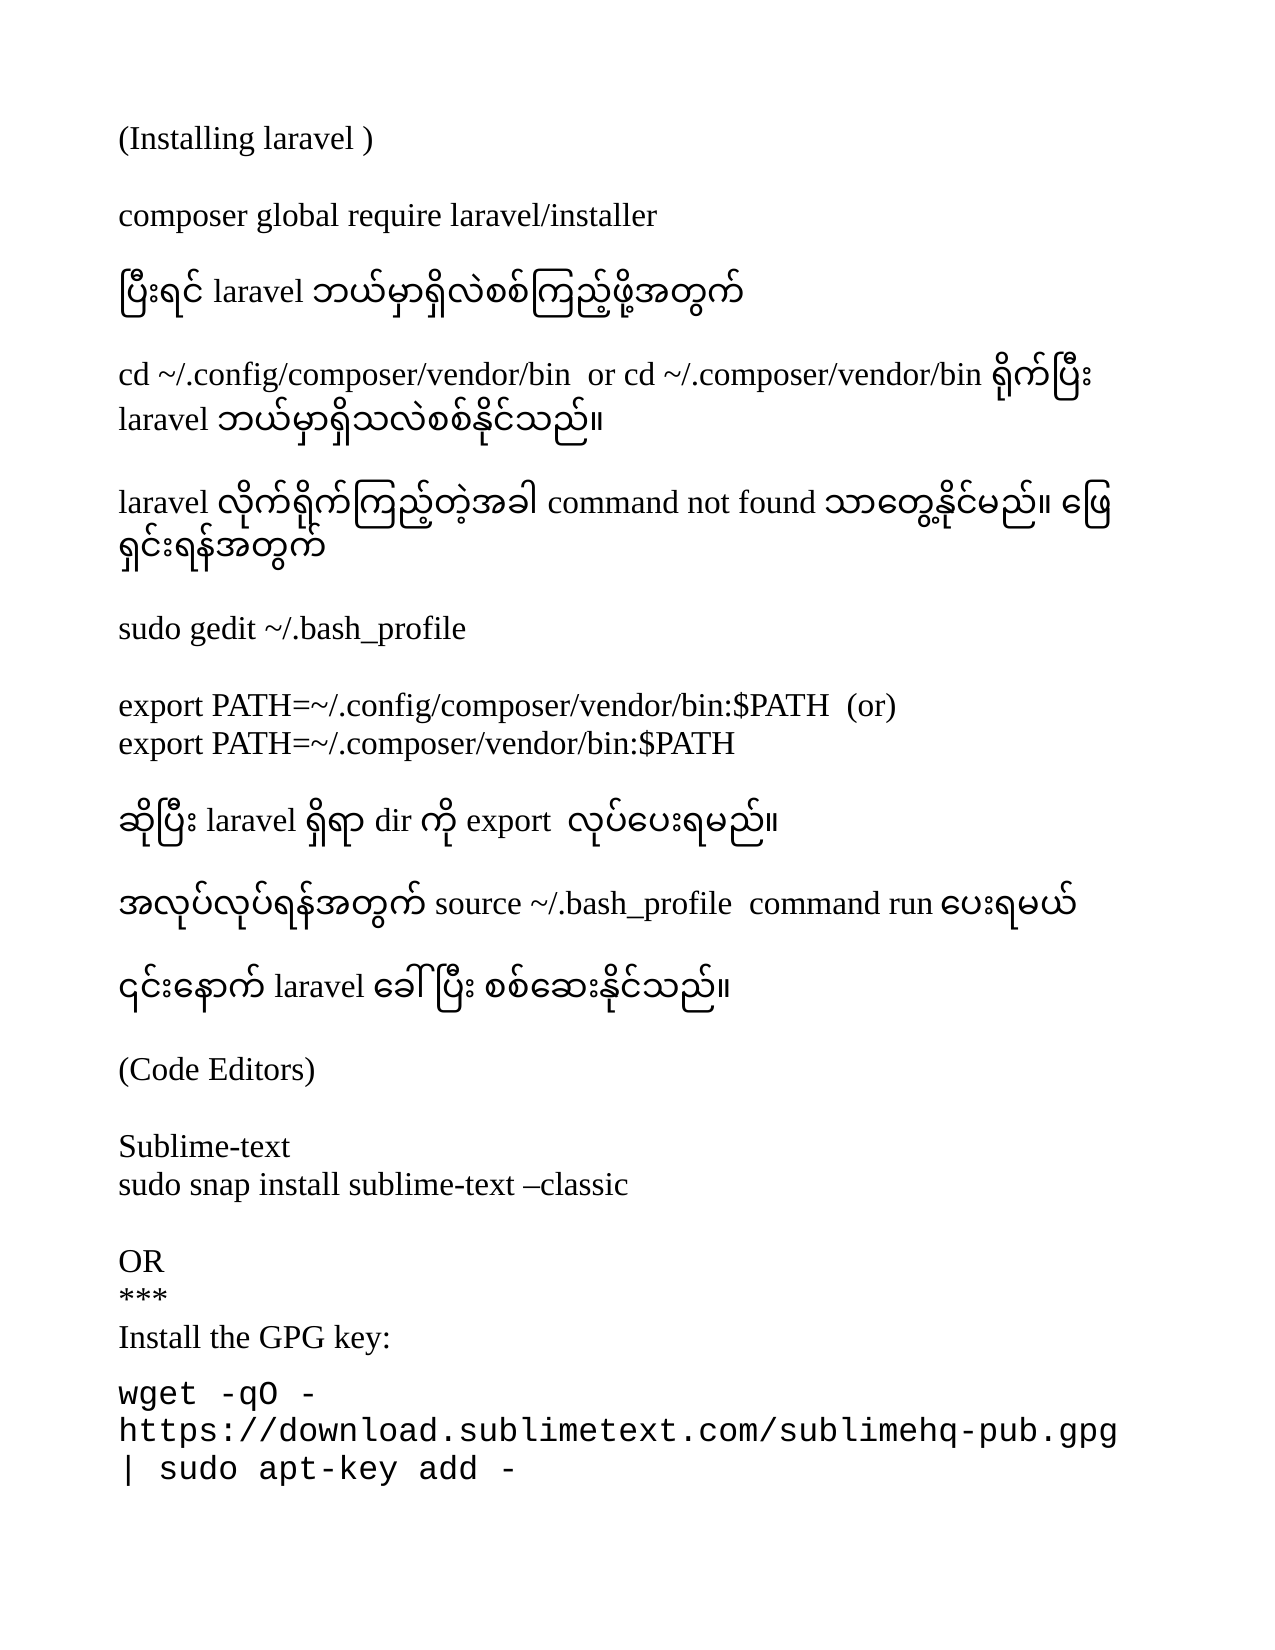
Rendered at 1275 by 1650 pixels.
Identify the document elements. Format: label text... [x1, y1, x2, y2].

text ၎င်းနောက် laravel ခေါ်ပြီး စစ်ဆေးနိုင်သည်။ [118, 966, 439, 1011]
text laravel လိုက်ရိုက်ကြည့်တဲ့အခါ command not found သာတွေ့နိုင်မည်။ ဖြေရှင်းရန်အတွက် [118, 482, 1157, 570]
text wget -qO - https://download.sublimetext.com/sublimehq-pub.gpg | sudo apt-key add - [118, 1376, 1157, 1490]
text ပြီးရင် laravel ဘယ်မှာရှိလဲစစ်ကြည့်ဖို့အတွက် [536, 271, 1157, 316]
text sudo gedit ~/.bash_profile [118, 609, 1157, 647]
text export PATH=~/.config/composer/vendor/bin:$PATH (or) [118, 685, 1157, 724]
text (Installing laravel ) [118, 118, 1157, 156]
text OR [118, 1241, 1157, 1279]
text Install the GPG key: [118, 1318, 1157, 1356]
text sudo snap install sublime-text –classic [118, 1164, 1157, 1203]
text (Code Editors) [118, 1049, 1157, 1088]
text Sublime-text [118, 1126, 1157, 1164]
text cd ~/.config/composer/vendor/bin or cd ~/.composer/vendor/bin ရိုက်ပြီး laravel ဘယ်မှာရှိသလဲစစ်နိုင်သည်။ [118, 354, 1157, 444]
text ပြီးရင် laravel ဘယ်မှာရှိလဲစစ်ကြည့်ဖို့အတွက် [124, 271, 535, 316]
text ဆိုပြီး laravel ရှိရာ dir ကို export လုပ်ပေးရမည်။ [161, 800, 1157, 845]
text composer global require laravel/installer [118, 195, 1157, 233]
text ဆိုပြီး laravel ရှိရာ dir ကို export လုပ်ပေးရမည်။ [118, 800, 160, 845]
text *** [118, 1279, 1157, 1318]
text ၎င်းနောက် laravel ခေါ်ပြီး စစ်ဆေးနိုင်သည်။ [440, 966, 1157, 1011]
text export PATH=~/.composer/vendor/bin:$PATH [118, 724, 1157, 762]
text အလုပ်လုပ်ရန်အတွက် source ~/.bash_profile command runပေးရမယ် [118, 883, 1157, 928]
